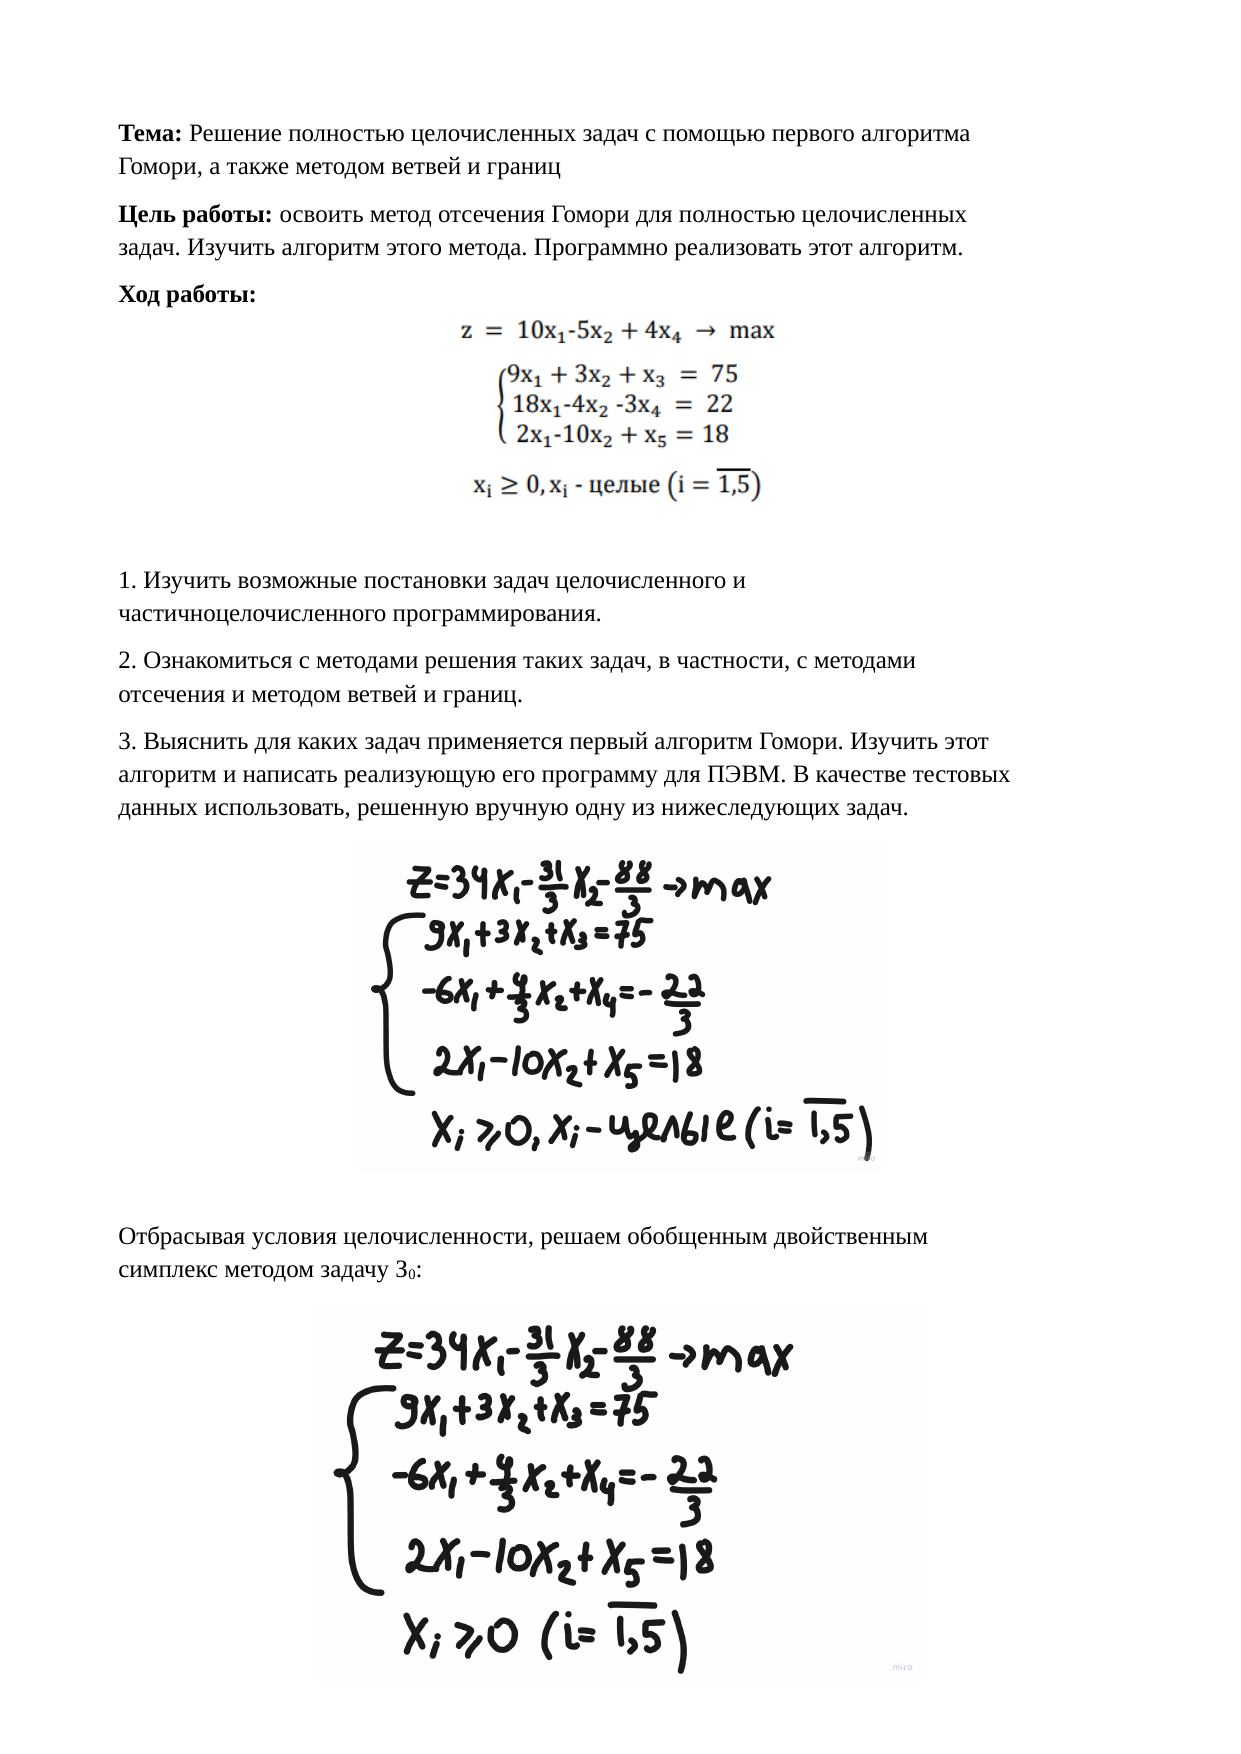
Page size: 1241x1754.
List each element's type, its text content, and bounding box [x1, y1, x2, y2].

text 1. Изучить возможные постановки задач целочисленного и частичноцелочисленного программирования. [118, 565, 1017, 627]
text Отбрасывая условия целочисленности, решаем обобщенным двойственным симплекс методом задачу З0: [118, 1221, 1017, 1282]
text Ход работы: [118, 279, 1017, 308]
text 2. Ознакомиться с методами решения таких задач, в частности, с методами отсечения и методом ветвей и границ. [118, 646, 1017, 707]
picture [448, 313, 792, 520]
text Цель работы: освоить метод отсечения Гомори для полностью целочисленных задач. Изучить алгоритм этого метода. Программно реализовать этот алгоритм. [118, 199, 1017, 261]
text 3. Выяснить для каких задач применяется первый алгоритм Гомори. Изучить этот алгоритм и написать реализующую его программу для ПЭВМ. В качестве тестовых данных использовать, решенную вручную одну из нижеследующих задач. [118, 726, 1017, 821]
picture [354, 840, 887, 1173]
picture [314, 1301, 926, 1684]
text Тема: Решение полностью целочисленных задач с помощью первого алгоритма Гомори, а также методом ветвей и границ [118, 118, 1017, 180]
